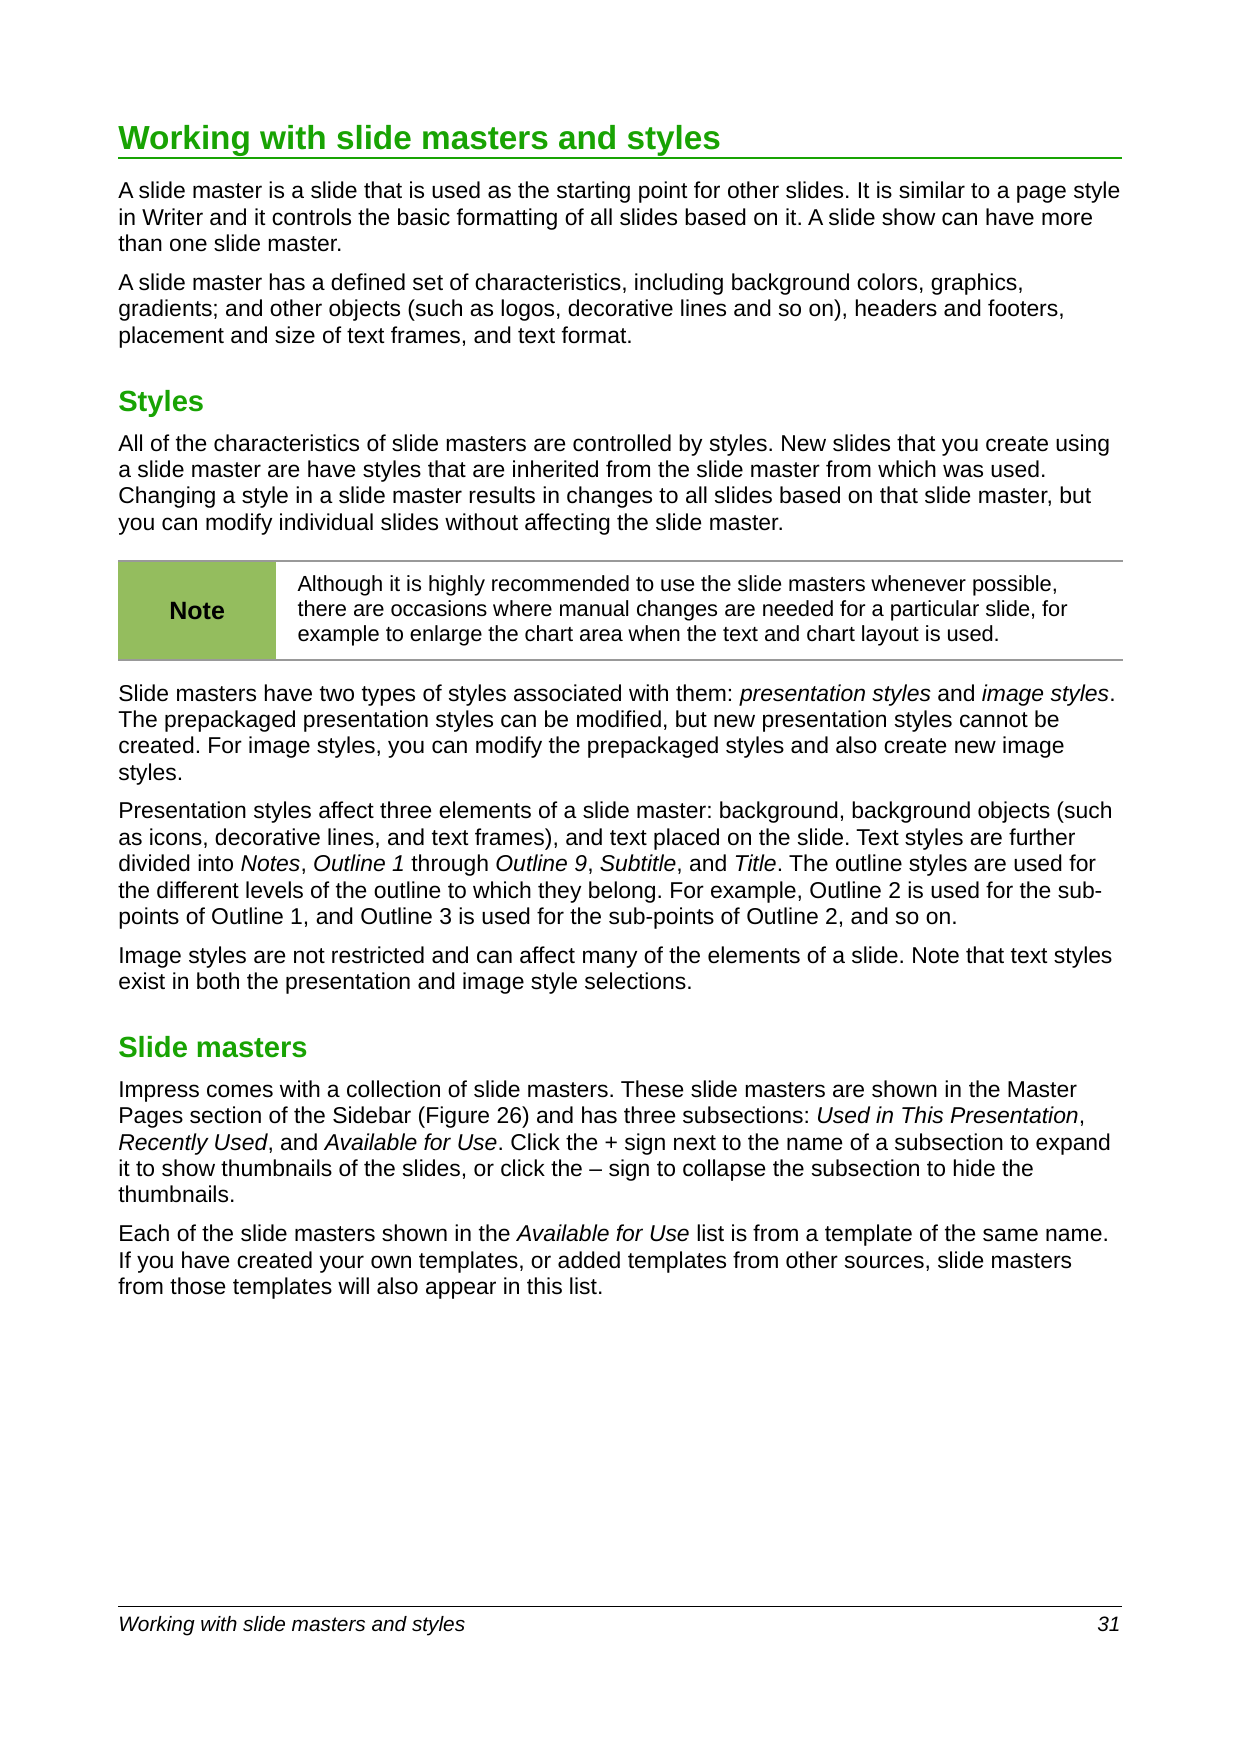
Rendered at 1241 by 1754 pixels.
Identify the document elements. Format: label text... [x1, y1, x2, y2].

text Each of the slide masters shown in the Available for Use list is from a template of the same name. If you have created your own templates, or added templates from other sources, slide masters from those templates will also appear in this list. [118, 1220, 1122, 1299]
text Presentation styles affect three elements of a slide master: background, background objects (such as icons, decorative lines, and text frames), and text placed on the slide. Text styles are further divided into Notes, Outline 1 through Outline 9, Subtitle, and Title. The outline styles are used for the different levels of the outline to which they belong. For example, Outline 2 is used for the sub-points of Outline 1, and Outline 3 is used for the sub-points of Outline 2, and so on. [118, 797, 1122, 929]
text Slide masters have two types of styles associated with them: presentation styles and image styles. The prepackaged presentation styles can be modified, but new presentation styles cannot be created. For image styles, you can modify the prepackaged styles and also create new image styles. [118, 679, 1122, 785]
subtitle Slide masters [118, 1030, 1122, 1063]
text All of the characteristics of slide masters are controlled by styles. New slides that you create using a slide master are have styles that are inherited from the slide master from which was used. Changing a style in a slide master results in changes to all slides based on that slide master, but you can modify individual slides without affecting the slide master. [118, 429, 1122, 535]
text A slide master is a slide that is used as the starting point for other slides. It is similar to a page style in Writer and it controls the basic formatting of all slides based on it. A slide show can have more than one slide master. [118, 177, 1122, 257]
table_header Although it is highly recommended to use the slide masters whenever possible, there are occasions where manual changes are needed for a particular slide, for example to enlarge the chart area when the text and chart layout is used. [276, 562, 1123, 659]
text A slide master has a defined set of characteristics, including background colors, graphics, gradients; and other objects (such as logos, decorative lines and so on), headers and footers, placement and size of text frames, and text format. [118, 269, 1122, 348]
text Impress comes with a collection of slide masters. These slide masters are shown in the Master Pages section of the Sidebar (Figure 26) and has three subsections: Used in This Presentation, Recently Used, and Available for Use. Click the + sign next to the name of a subsection to expand it to show thumbnails of the slides, or click the – sign to collapse the subsection to hide the thumbnails. [118, 1076, 1122, 1208]
subtitle Working with slide masters and styles [118, 118, 1122, 157]
text Image styles are not restricted and can affect many of the elements of a slide. Note that text styles exist in both the presentation and image style selections. [118, 942, 1122, 994]
table_header Note [118, 562, 276, 659]
subtitle Styles [118, 384, 1122, 417]
